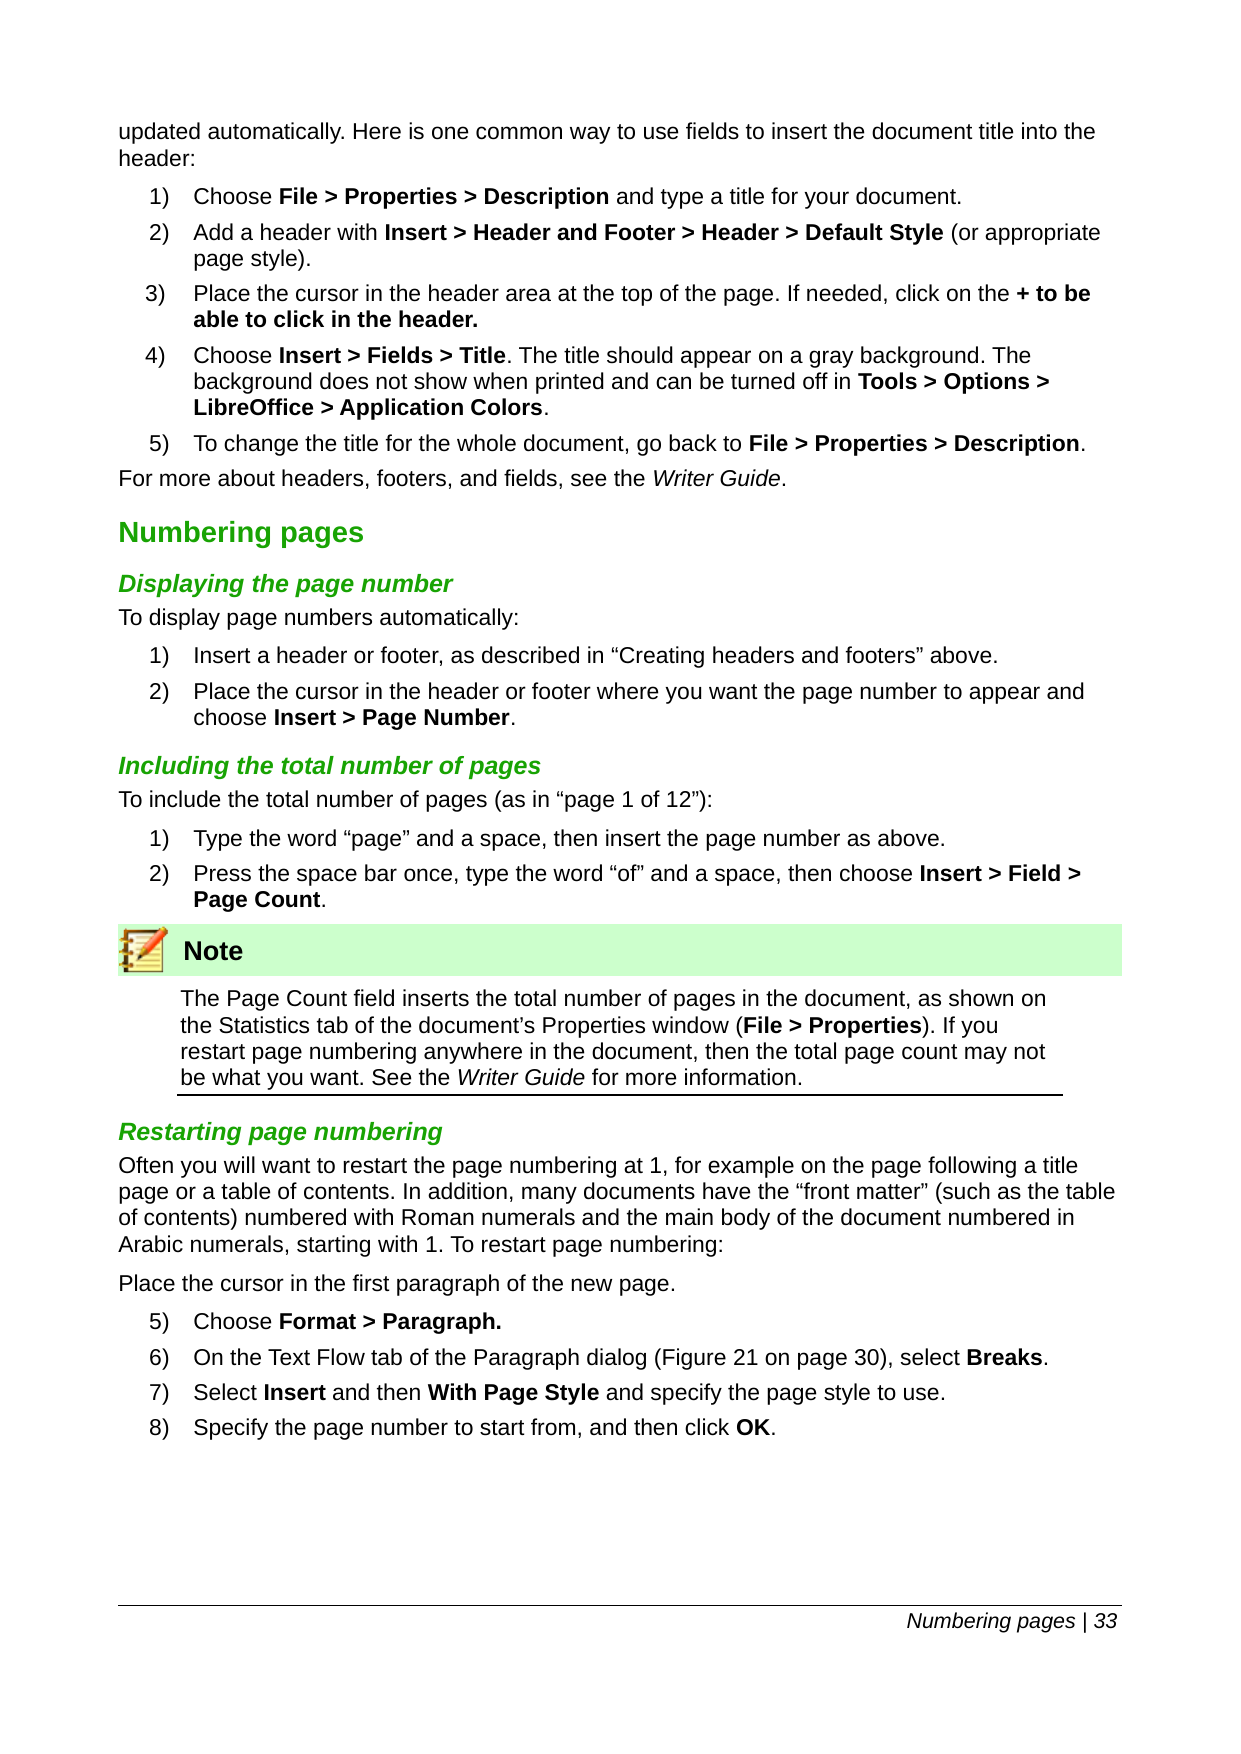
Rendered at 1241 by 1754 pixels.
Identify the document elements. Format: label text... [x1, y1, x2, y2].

list Press the space bar once, type the word “of” and a space, then choose Insert > Field > Page Count. [169, 860, 1122, 912]
list Choose Format > Paragraph. [169, 1308, 1122, 1335]
picture [119, 925, 170, 976]
list To change the title for the whole document, go back to File > Properties > Description. [169, 429, 1122, 456]
text To include the total number of pages (as in “page 1 of 12”): [118, 786, 1122, 812]
subtitle Numbering pages [118, 515, 1122, 548]
subtitle Note [118, 924, 1122, 976]
text Often you will want to restart the page numbering at 1, for example on the page following a title page or a table of contents. In addition, many documents have the “front matter” (such as the table of contents) numbered with Roman numerals and the main body of the document numbered in Arabic numerals, starting with 1. To restart page numbering: [118, 1152, 1122, 1257]
list Insert a header or footer, as described in “Creating headers and footers” above. [169, 642, 1122, 669]
text The Page Count field inserts the total number of pages in the document, as shown on the Statistics tab of the document’s Properties window (File > Properties). If you restart page numbering anywhere in the document, then the total page count may not be what you want. See the Writer Guide for more information. [177, 982, 1063, 1094]
list Type the word “page” and a space, then insert the page number as above. [169, 824, 1122, 851]
list Add a header with Insert > Header and Footer > Header > Default Style (or appropriate page style). [169, 218, 1122, 271]
list Choose File > Properties > Description and type a title for your document. [169, 183, 1122, 210]
list Choose Insert > Fields > Title. The title should appear on a gray background. The background does not show when printed and can be turned off in Tools > Options > LibreOffice > Application Colors. [165, 342, 1122, 421]
list Place the cursor in the header or footer where you want the page number to appear and choose Insert > Page Number. [169, 678, 1122, 730]
subtitle Displaying the page number [118, 569, 1122, 598]
list Specify the page number to start from, and then click OK. [169, 1414, 1122, 1440]
list On the Text Flow tab of the Paragraph dialog (Figure 21 on page 29), select Breaks. [169, 1343, 1122, 1370]
text updated automatically. Here is one common way to use fields to insert the document title into the header: [118, 118, 1122, 171]
list Place the cursor in the header area at the top of the page. If needed, click on the + to be able to click in the header. [165, 280, 1122, 333]
text For more about headers, footers, and fields, see the Writer Guide. [118, 465, 1122, 491]
subtitle Restarting page numbering [118, 1117, 1122, 1146]
list Select Insert and then With Page Style and specify the page style to use. [169, 1379, 1122, 1405]
subtitle Including the total number of pages [118, 751, 1122, 780]
text To display page numbers automatically: [118, 604, 1122, 630]
text Place the cursor in the first paragraph of the new page. [118, 1269, 1122, 1296]
